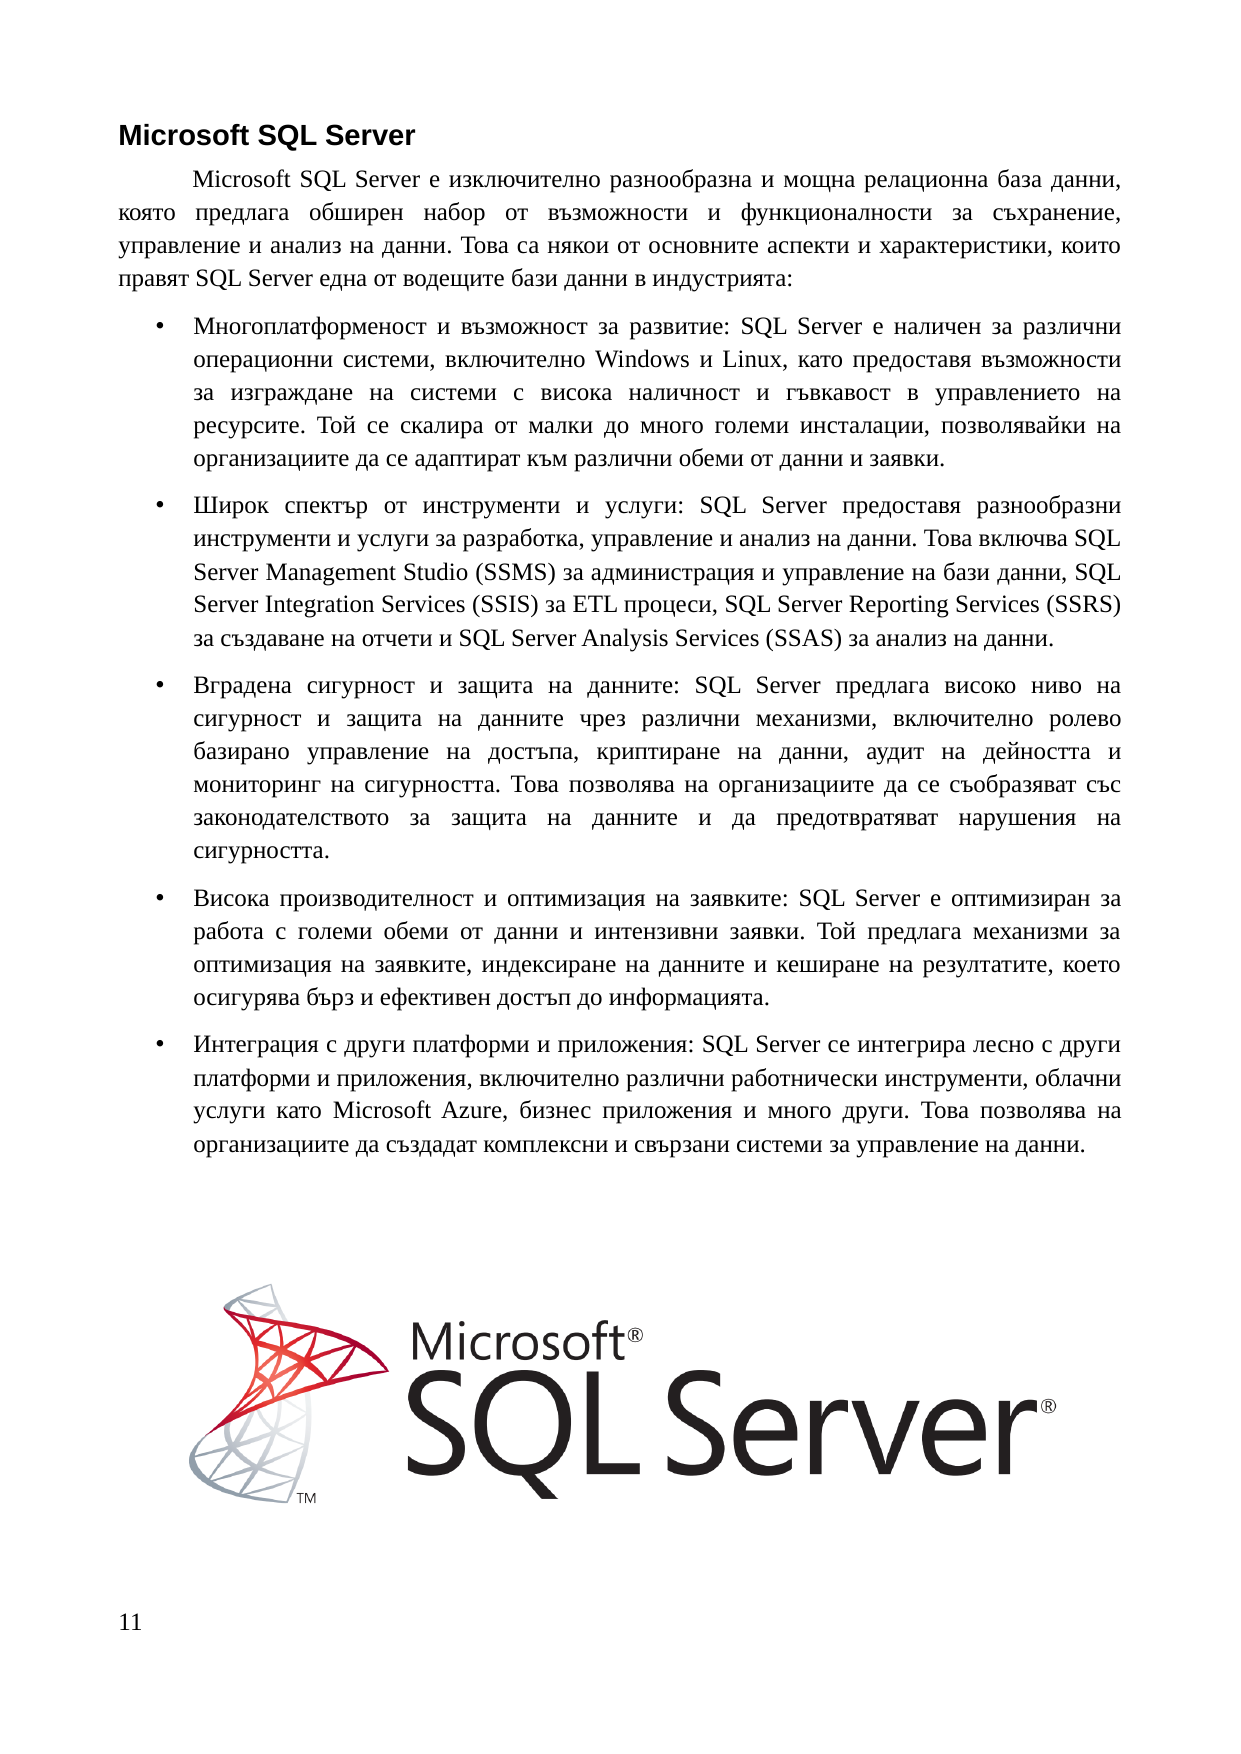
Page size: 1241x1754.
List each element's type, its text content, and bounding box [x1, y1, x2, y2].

subtitle Microsoft SQL Server [118, 118, 1122, 152]
list Вградена сигурност и защита на данните: SQL Server предлага високо ниво на сигурност и защита на данните чрез различни механизми, включително ролево базирано управление на достъпа, криптиране на данни, аудит на дейността и мониторинг на сигурността. Това позволява на организациите да се съобразяват със законодателството за защита на данните и да предотвратяват нарушения на сигурността. [156, 670, 1122, 864]
picture [169, 1223, 1071, 1555]
text Microsoft SQL Server е изключително разнообразна и мощна релационна база данни, която предлага обширен набор от възможности и функционалности за съхранение, управление и анализ на данни. Това са някои от основните аспекти и характеристики, които правят SQL Server една от водещите бази данни в индустрията: [118, 164, 1122, 292]
list Интеграция с други платформи и приложения: SQL Server се интегрира лесно с други платформи и приложения, включително различни работнически инструменти, облачни услуги като Microsoft Azure, бизнес приложения и много други. Това позволява на организациите да създадат комплексни и свързани системи за управление на данни. [156, 1029, 1122, 1157]
list Висока производителност и оптимизация на заявките: SQL Server е оптимизиран за работа с големи обеми от данни и интензивни заявки. Той предлага механизми за оптимизация на заявките, индексиране на данните и кеширане на резултатите, което осигурява бърз и ефективен достъп до информацията. [156, 883, 1122, 1011]
list Многоплатформеност и възможност за развитие: SQL Server е наличен за различни операционни системи, включително Windows и Linux, като предоставя възможности за изграждане на системи с висока наличност и гъвкавост в управлението на ресурсите. Той се скалира от малки до много големи инсталации, позволявайки на организациите да се адаптират към различни обеми от данни и заявки. [156, 311, 1122, 472]
list Широк спектър от инструменти и услуги: SQL Server предоставя разнообразни инструменти и услуги за разработка, управление и анализ на данни. Това включва SQL Server Management Studio (SSMS) за администрация и управление на бази данни, SQL Server Integration Services (SSIS) за ETL процеси, SQL Server Reporting Services (SSRS) за създаване на отчети и SQL Server Analysis Services (SSAS) за анализ на данни. [156, 491, 1122, 651]
